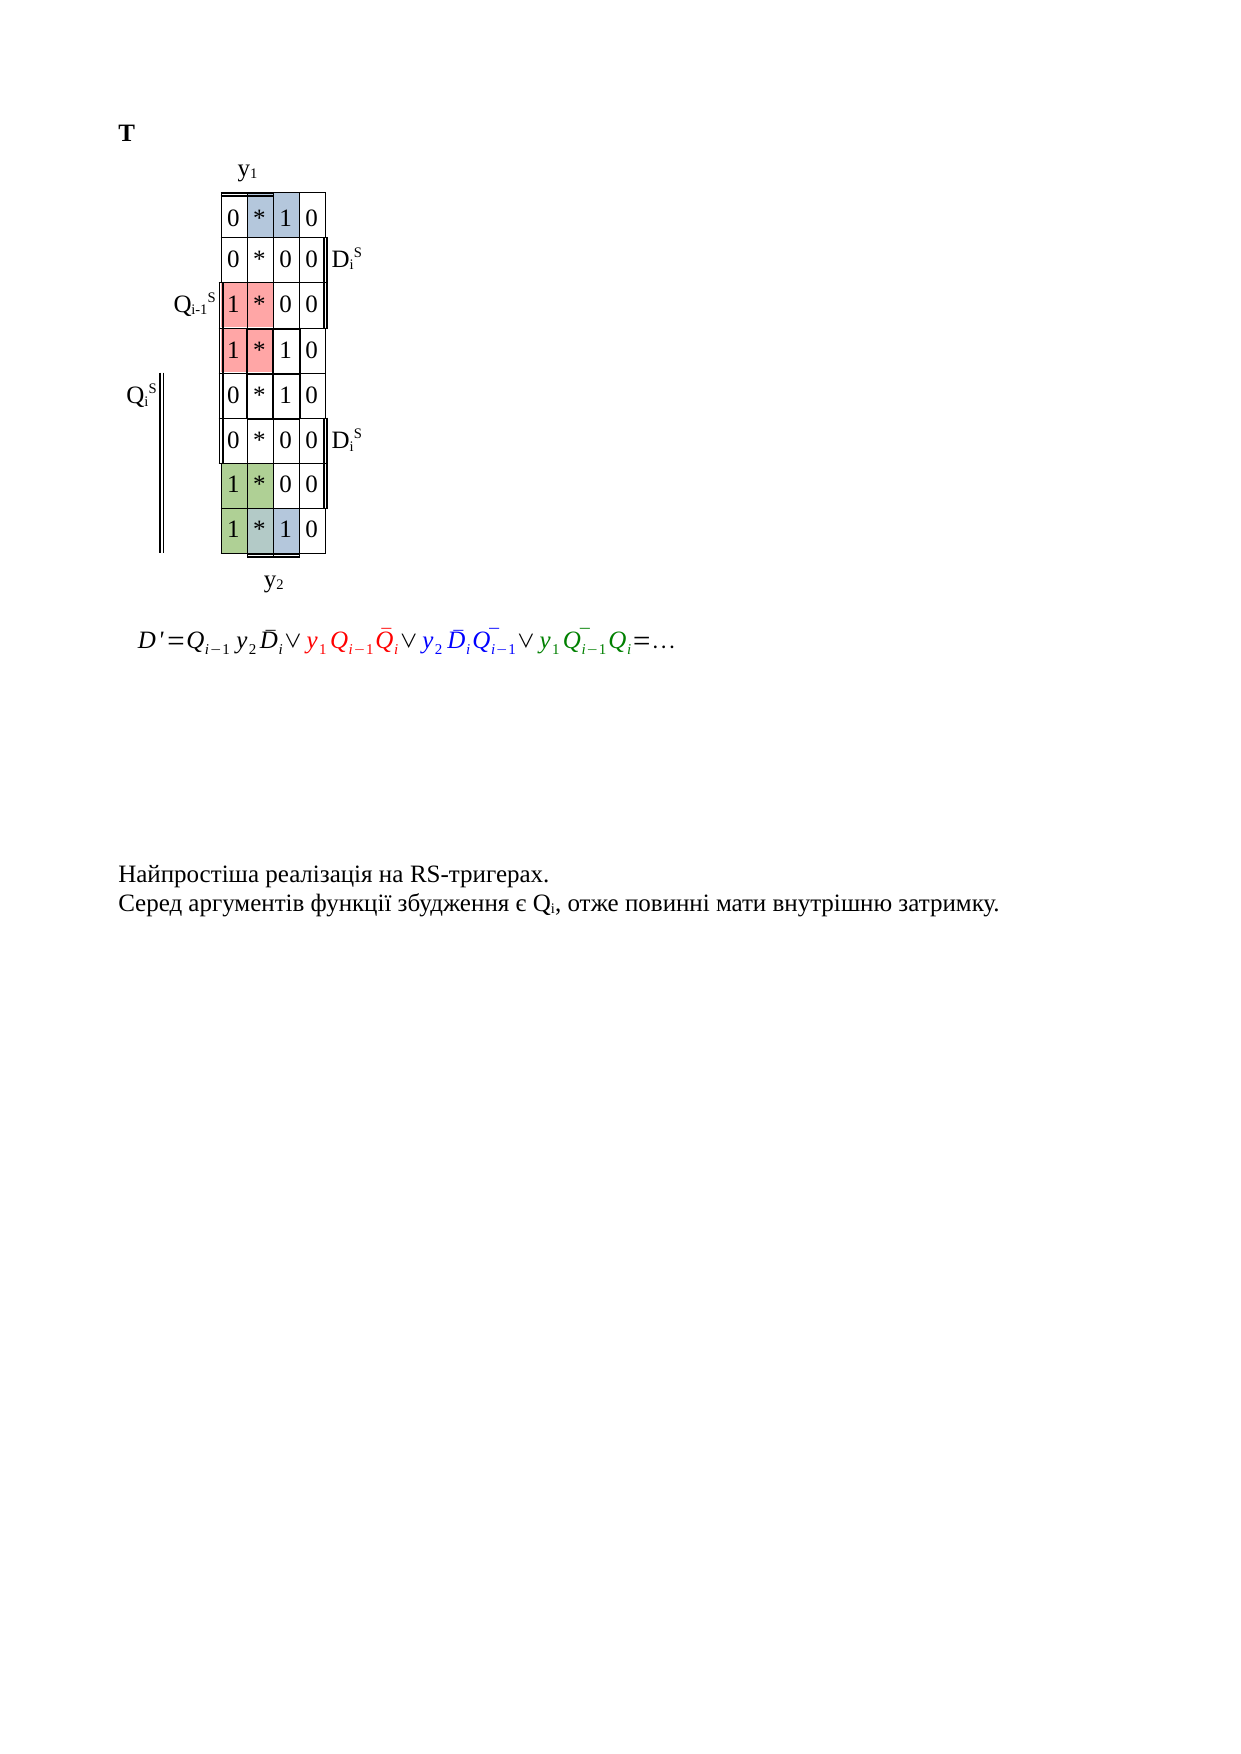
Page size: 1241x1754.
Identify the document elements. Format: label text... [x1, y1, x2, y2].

table_cell [300, 554, 326, 598]
table_cell [118, 237, 162, 282]
table_cell [118, 328, 162, 372]
table_cell 1 [274, 193, 299, 237]
table_cell 0 [300, 283, 323, 327]
table_cell 0 [301, 374, 325, 418]
table_cell 1 [222, 464, 247, 508]
table_cell 1 [222, 509, 247, 553]
table_cell [162, 553, 221, 598]
table_cell 1 [274, 509, 299, 553]
table_cell [164, 508, 221, 553]
table_cell 0 [274, 464, 299, 508]
table_cell [162, 237, 221, 282]
table_cell [118, 282, 162, 327]
table_cell * [248, 330, 272, 372]
table_cell 0 [301, 329, 325, 372]
table_cell * [248, 375, 272, 418]
table_cell 0 [300, 238, 323, 282]
text Серед аргументів функції збудження є Qi, отже повинні мати внутрішню затримку. [118, 888, 1122, 917]
table_cell Qi-1S [162, 282, 219, 463]
table_header [162, 147, 221, 192]
table_cell 0 [300, 193, 325, 237]
text T [118, 118, 1122, 147]
table_cell [118, 192, 162, 237]
table_cell * [248, 509, 273, 553]
table_header [326, 147, 369, 192]
table_cell DiS [328, 237, 369, 327]
table_cell * [248, 283, 273, 327]
table_cell 0 [222, 238, 247, 282]
table_cell [326, 192, 369, 237]
text Найпростіша реалізація на RS-тригерах. [118, 859, 1122, 888]
table_cell 0 [222, 197, 247, 237]
table_header y1 [221, 147, 273, 192]
table_cell 0 [300, 419, 323, 463]
table_cell [326, 508, 369, 553]
table_cell 1 [224, 329, 246, 372]
table_cell DiS [328, 418, 369, 508]
table_header [118, 147, 162, 192]
table_cell 0 [300, 464, 323, 508]
table_cell 0 [224, 419, 247, 463]
table_cell [162, 192, 221, 237]
table_cell [164, 463, 221, 508]
table_cell QiS [118, 373, 159, 553]
table_cell 0 [300, 509, 325, 553]
table_cell [326, 373, 369, 418]
table_cell 0 [274, 238, 299, 282]
table_cell * [248, 238, 273, 282]
table_cell 0 [224, 374, 246, 418]
table_cell 1 [274, 330, 299, 372]
table_cell [326, 328, 369, 372]
table_cell * [248, 464, 273, 508]
table_cell 1 [224, 283, 247, 327]
table_cell * [248, 420, 273, 463]
table_cell 0 [274, 283, 299, 327]
table_cell * [248, 197, 273, 237]
table_cell [221, 554, 247, 598]
table_cell 1 [274, 375, 299, 418]
table_cell [118, 553, 162, 598]
table_cell y2 [247, 558, 299, 598]
table_cell [326, 553, 369, 598]
table_cell 0 [274, 420, 299, 463]
table_header [273, 147, 299, 192]
table_header [300, 147, 326, 192]
